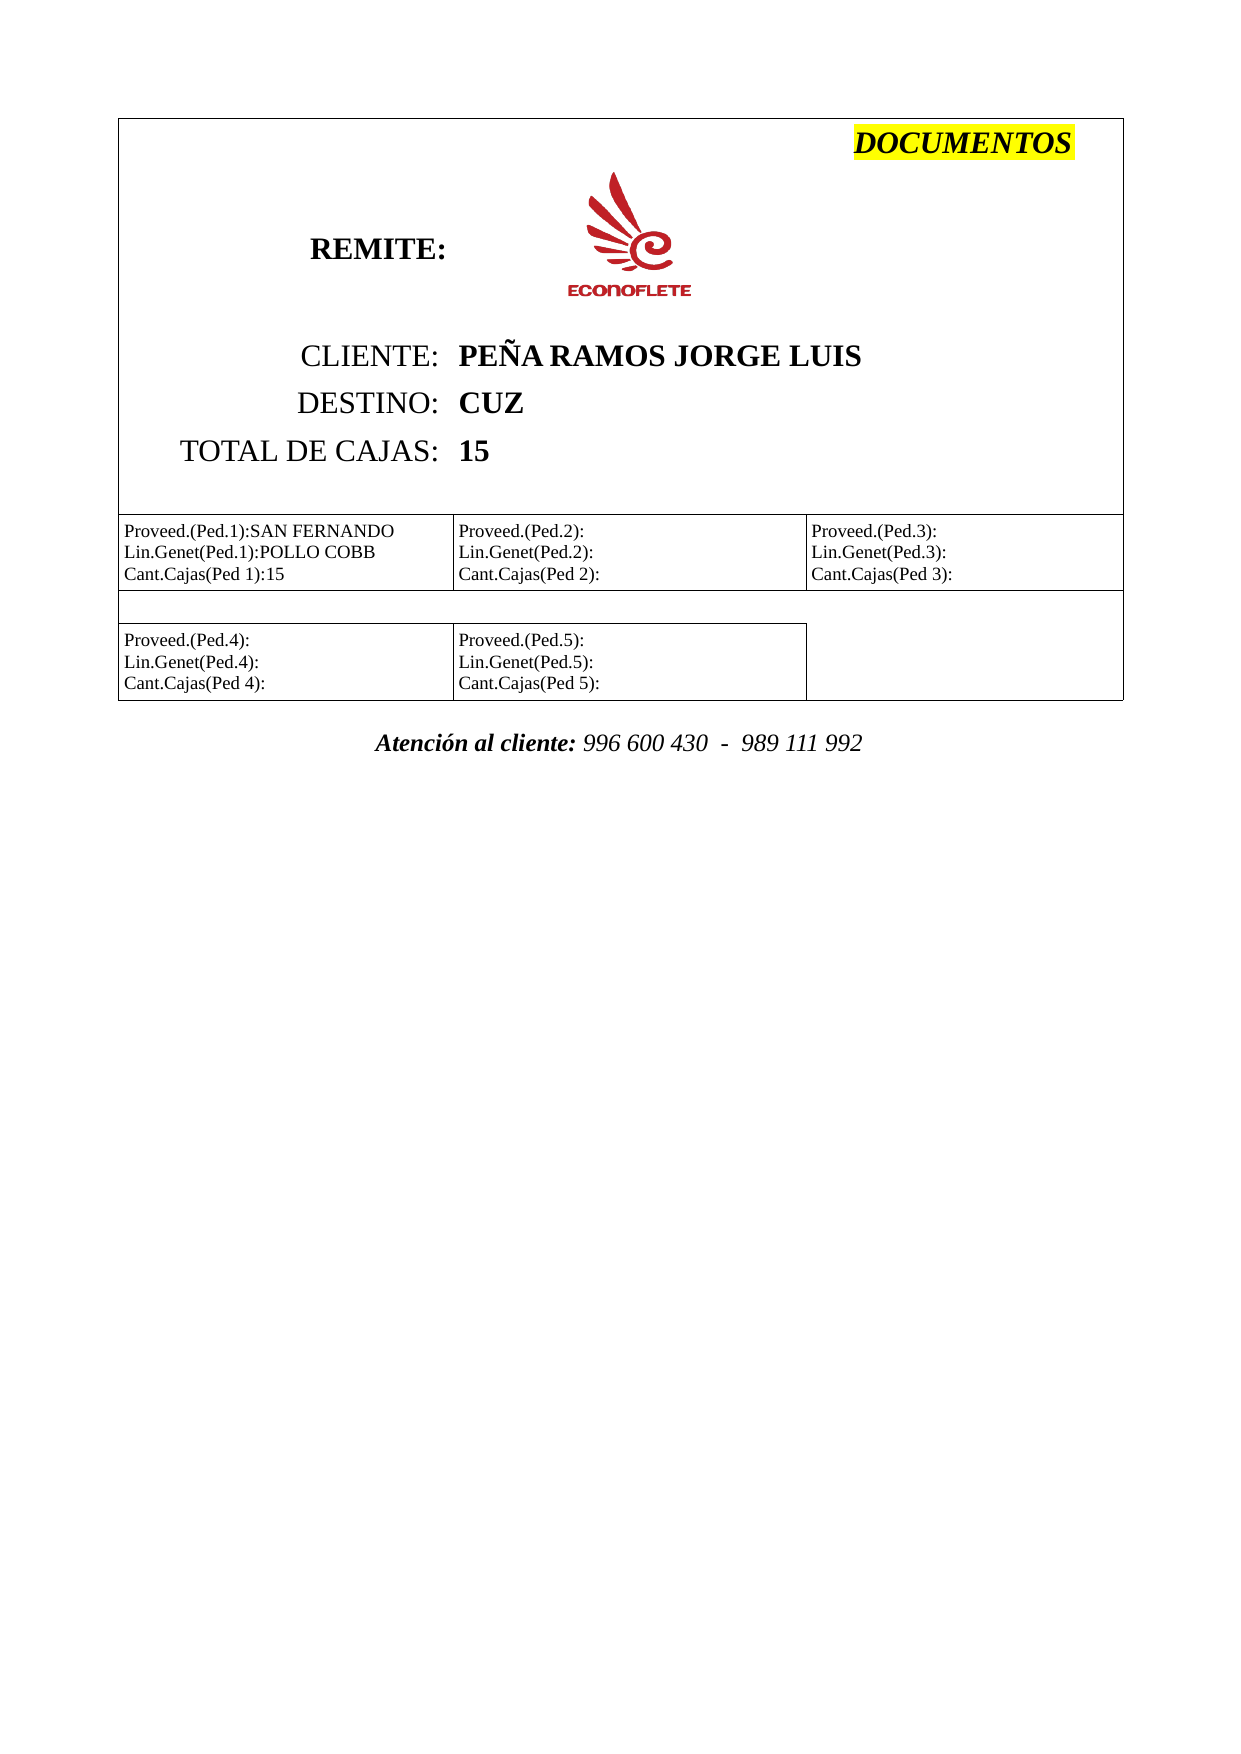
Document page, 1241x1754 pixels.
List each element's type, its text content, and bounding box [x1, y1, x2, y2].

table_cell [806, 474, 1123, 514]
table_cell [806, 166, 1123, 332]
table_header [119, 119, 453, 166]
picture [552, 171, 707, 297]
table_cell CLIENTE: [119, 332, 453, 379]
table_header [453, 119, 806, 166]
table_cell REMITE: [119, 166, 453, 332]
table_cell TOTAL DE CAJAS: [119, 426, 453, 474]
table_cell [119, 591, 453, 623]
table_cell Proveed.(Ped.4): Lin.Genet(Ped.4): Cant.Cajas(Ped 4): [119, 624, 453, 699]
table_cell [119, 474, 453, 514]
table_cell PEÑA RAMOS JORGE LUIS [453, 332, 1123, 379]
table_cell Proveed.(Ped.3): Lin.Genet(Ped.3): Cant.Cajas(Ped 3): [807, 515, 1123, 590]
table_cell [453, 591, 806, 623]
table_cell Proveed.(Ped.1):SAN FERNANDO Lin.Genet(Ped.1):POLLO COBB Cant.Cajas(Ped 1):15 [119, 515, 453, 590]
text Atención al cliente: 996 600 430 - 989 111 992 [118, 728, 1122, 757]
table_cell DESTINO: [119, 379, 453, 426]
table_cell CUZ [453, 379, 806, 426]
table_header DOCUMENTOS [806, 119, 1123, 166]
table_cell [453, 166, 806, 332]
table_cell Proveed.(Ped.2): Lin.Genet(Ped.2): Cant.Cajas(Ped 2): [454, 515, 806, 590]
table_cell 15 [453, 426, 1123, 474]
table_cell [807, 623, 1123, 699]
table_cell [806, 379, 1123, 426]
table_cell [453, 474, 806, 514]
table_cell [806, 591, 1123, 623]
table_cell Proveed.(Ped.5): Lin.Genet(Ped.5): Cant.Cajas(Ped 5): [454, 624, 806, 699]
